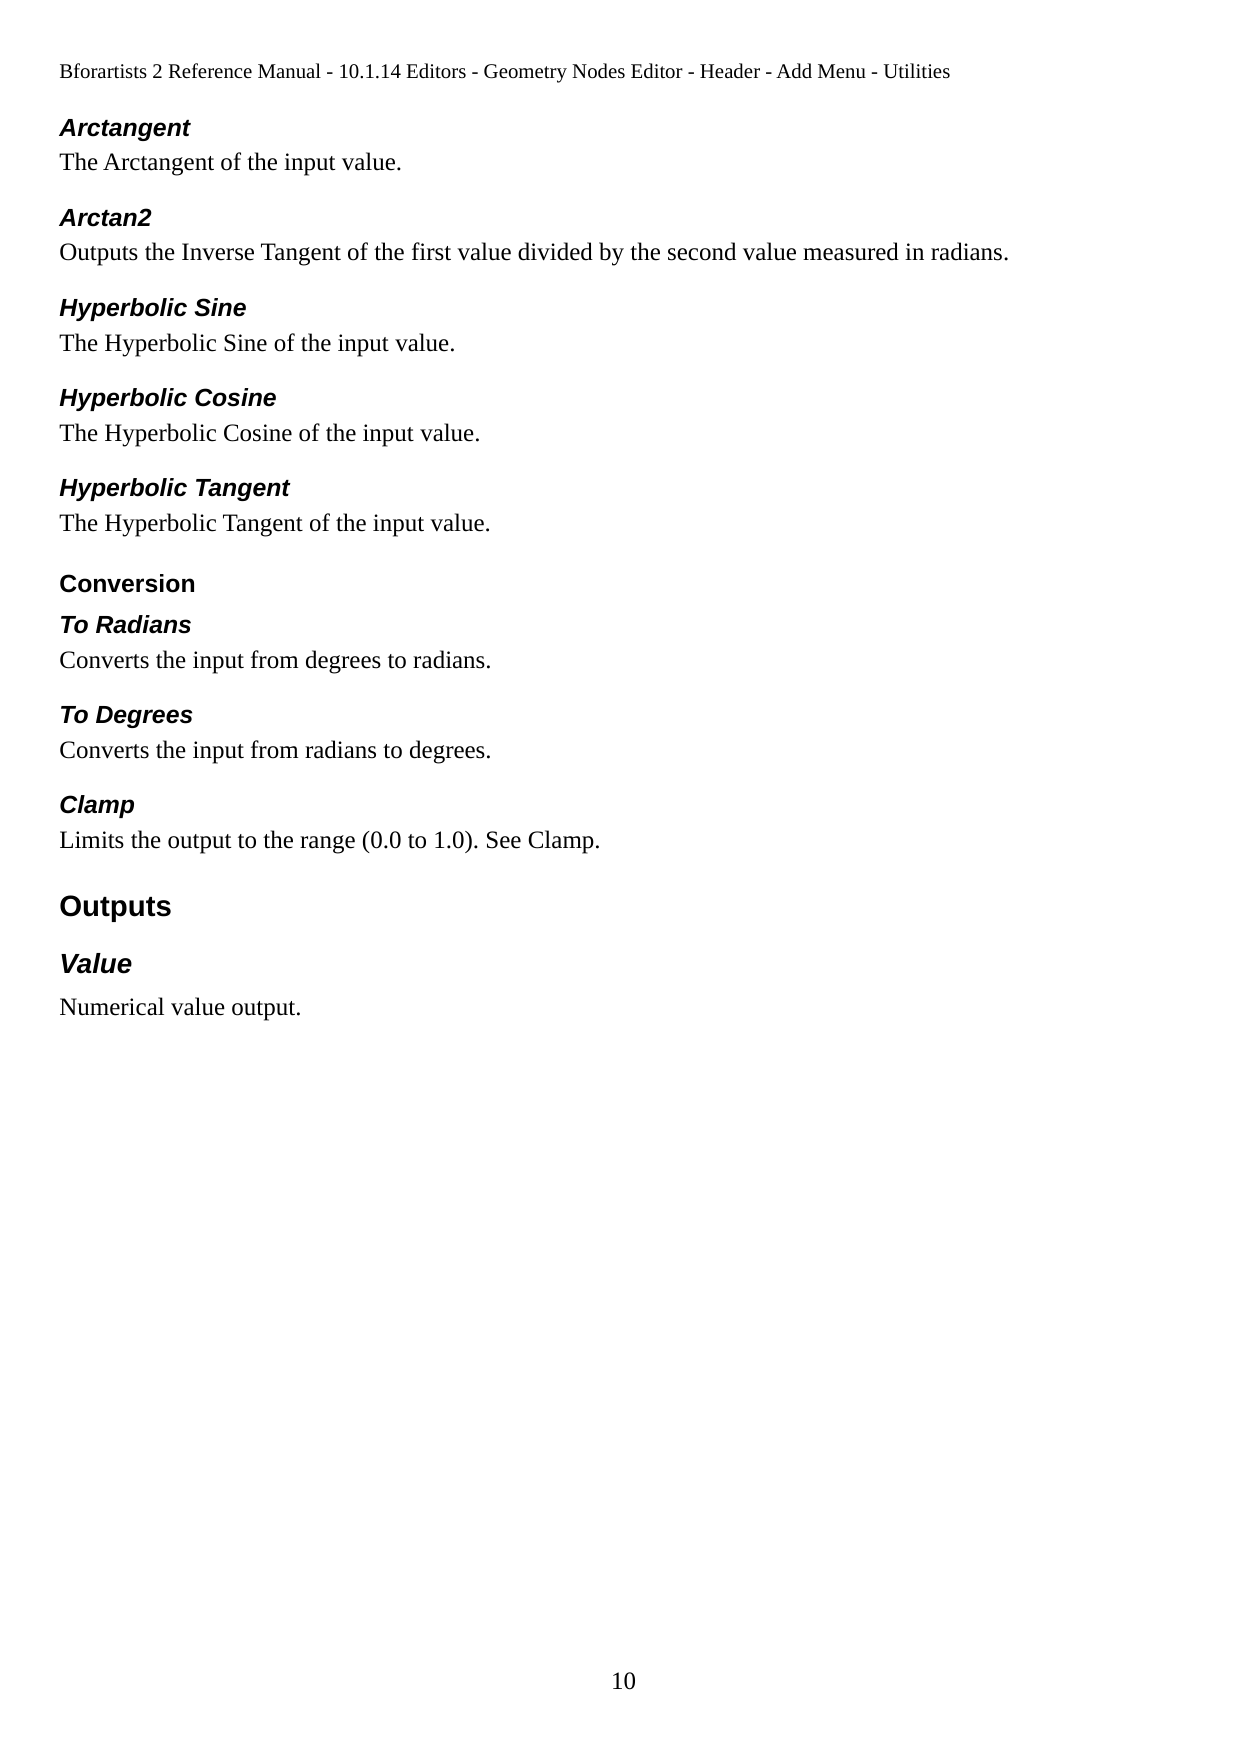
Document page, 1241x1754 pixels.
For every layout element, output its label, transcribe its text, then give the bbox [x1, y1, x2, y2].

subtitle Conversion [59, 569, 1181, 598]
subtitle Value [59, 948, 1181, 980]
subtitle Arctan2 [59, 203, 1181, 231]
subtitle To Radians [59, 610, 1181, 639]
text Outputs the Inverse Tangent of the first value divided by the second value measured in radians. [59, 237, 1181, 266]
subtitle To Degrees [59, 701, 1181, 729]
subtitle Hyperbolic Sine [59, 293, 1181, 321]
text Converts the input from radians to degrees. [59, 735, 1181, 764]
text Converts the input from degrees to radians. [59, 645, 1181, 674]
text The Hyperbolic Sine of the input value. [59, 328, 1181, 356]
subtitle Arctangent [59, 113, 1181, 141]
text The Arctangent of the input value. [59, 147, 1181, 176]
subtitle Clamp [59, 791, 1181, 819]
text Numerical value output. [59, 992, 1181, 1021]
text The Hyperbolic Cosine of the input value. [59, 418, 1181, 446]
subtitle Outputs [59, 889, 1181, 923]
subtitle Hyperbolic Tangent [59, 473, 1181, 502]
text The Hyperbolic Tangent of the input value. [59, 508, 1181, 537]
text Limits the output to the range (0.0 to 1.0). See Clamp. [59, 825, 1181, 854]
subtitle Hyperbolic Cosine [59, 383, 1181, 411]
